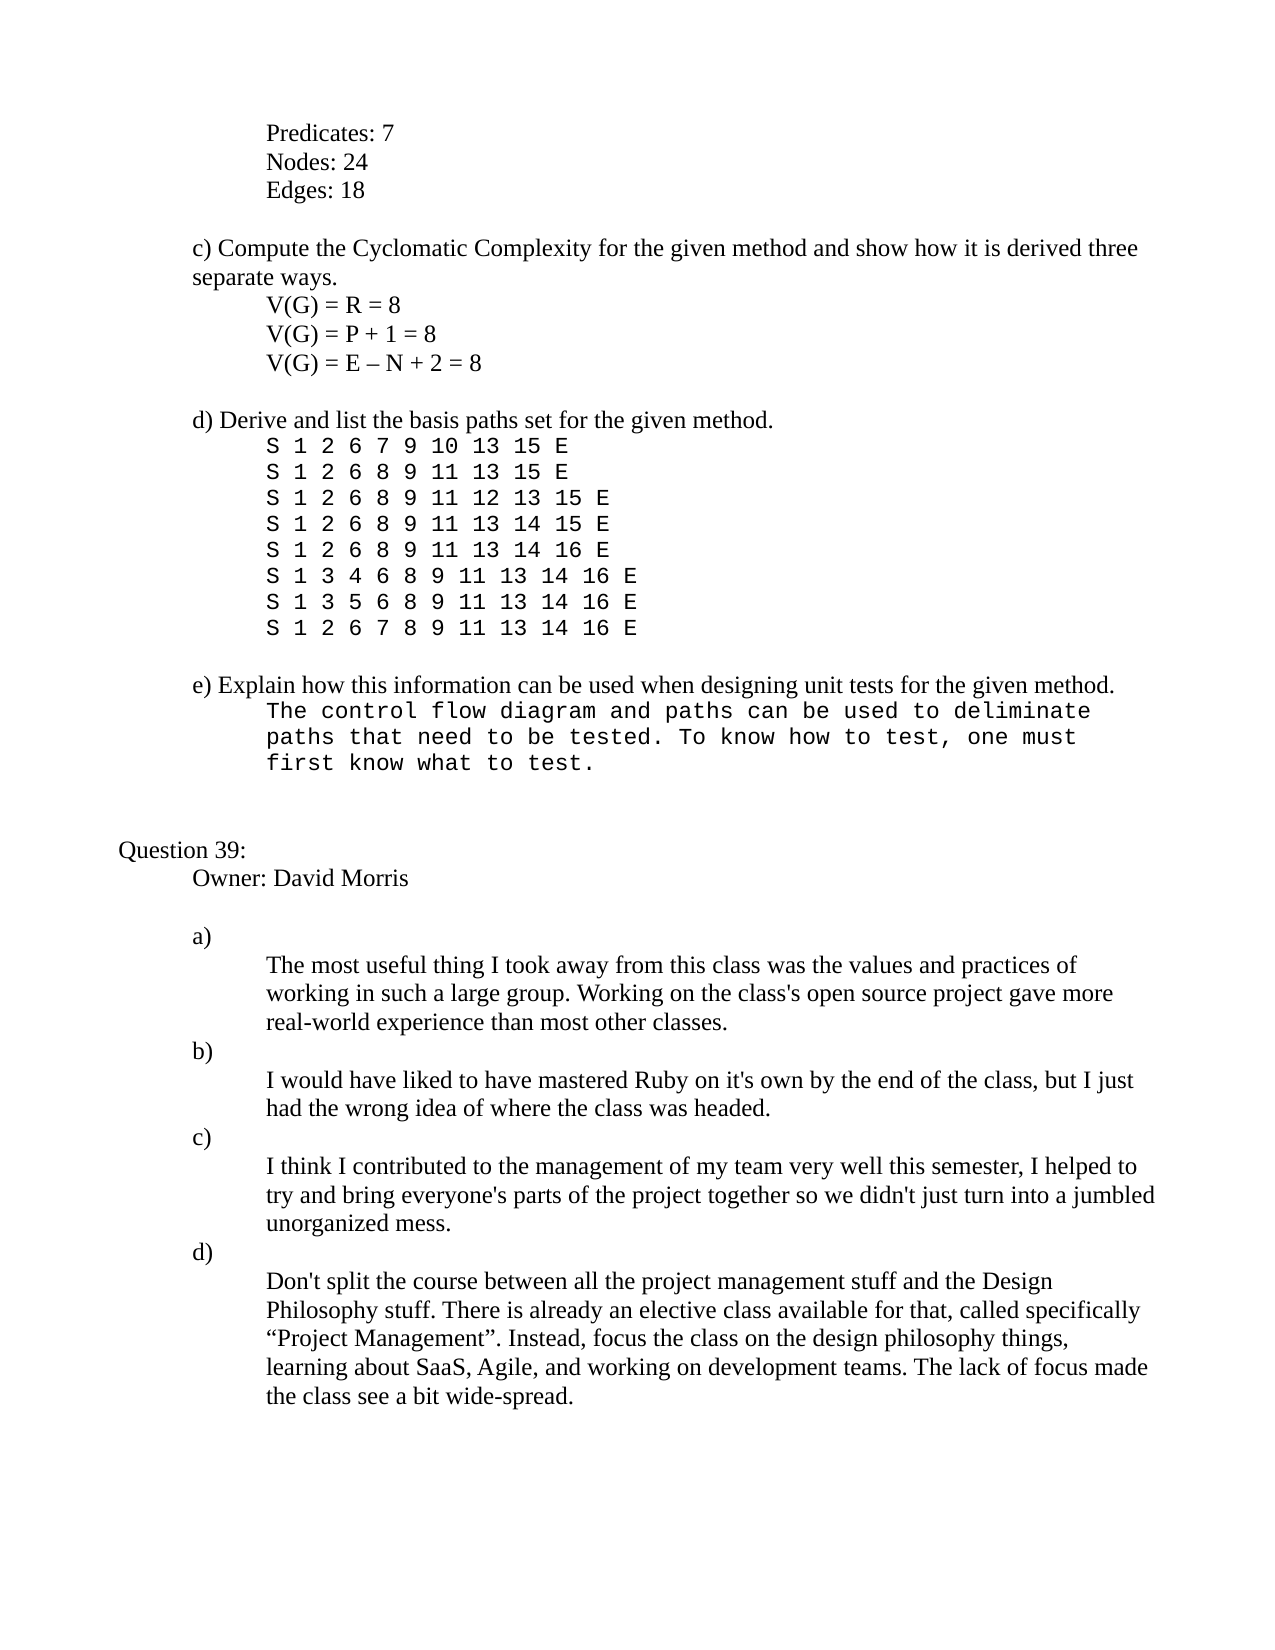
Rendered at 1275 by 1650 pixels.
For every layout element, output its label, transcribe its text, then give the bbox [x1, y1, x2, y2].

text S 1 2 6 8 9 11 13 14 15 E [266, 512, 1157, 538]
text d) Derive and list the basis paths set for the given method. [192, 406, 1157, 434]
text S 1 3 4 6 8 9 11 13 14 16 E [266, 564, 1157, 590]
text I think I contributed to the management of my team very well this semester, I helped to try and bring everyone's parts of the project together so we didn't just turn into a jumbled unorganized mess. [266, 1151, 1157, 1237]
text V(G) = E – N + 2 = 8 [266, 348, 1157, 377]
text V(G) = R = 8 [266, 291, 1157, 319]
text V(G) = P + 1 = 8 [266, 319, 1157, 348]
text Predicates: 7 [266, 118, 1157, 147]
text I would have liked to have mastered Ruby on it's own by the end of the class, but I just had the wrong idea of where the class was headed. [266, 1065, 1157, 1122]
text S 1 3 5 6 8 9 11 13 14 16 E [266, 590, 1157, 616]
text Question 39: [118, 835, 1157, 863]
text The most useful thing I took away from this class was the values and practices of working in such a large group. Working on the class's open source project gave more real-world experience than most other classes. [266, 950, 1157, 1036]
text Owner: David Morris [192, 863, 1157, 892]
text Don't split the course between all the project management stuff and the Design Philosophy stuff. There is already an elective class available for that, called specifically “Project Management”. Instead, focus the class on the design philosophy things, learning about SaaS, Agile, and working on development teams. The lack of focus made the class see a bit wide-spread. [266, 1266, 1157, 1410]
text S 1 2 6 8 9 11 12 13 15 E [266, 486, 1157, 512]
text S 1 2 6 8 9 11 13 15 E [266, 460, 1157, 486]
text S 1 2 6 7 8 9 11 13 14 16 E [266, 616, 1157, 642]
text S 1 2 6 7 9 10 13 15 E [266, 434, 1157, 460]
text c) Compute the Cyclomatic Complexity for the given method and show how it is derived three separate ways. [192, 233, 1157, 291]
text Edges: 18 [266, 176, 1157, 204]
text a) [192, 921, 1157, 950]
text c) [192, 1122, 1157, 1151]
text b) [192, 1036, 1157, 1065]
text The control flow diagram and paths can be used to deliminate paths that need to be tested. To know how to test, one must first know what to test. [266, 699, 1157, 777]
text Nodes: 24 [266, 147, 1157, 176]
text d) [192, 1237, 1157, 1266]
text S 1 2 6 8 9 11 13 14 16 E [266, 538, 1157, 564]
text e) Explain how this information can be used when designing unit tests for the given method. [192, 671, 1157, 699]
